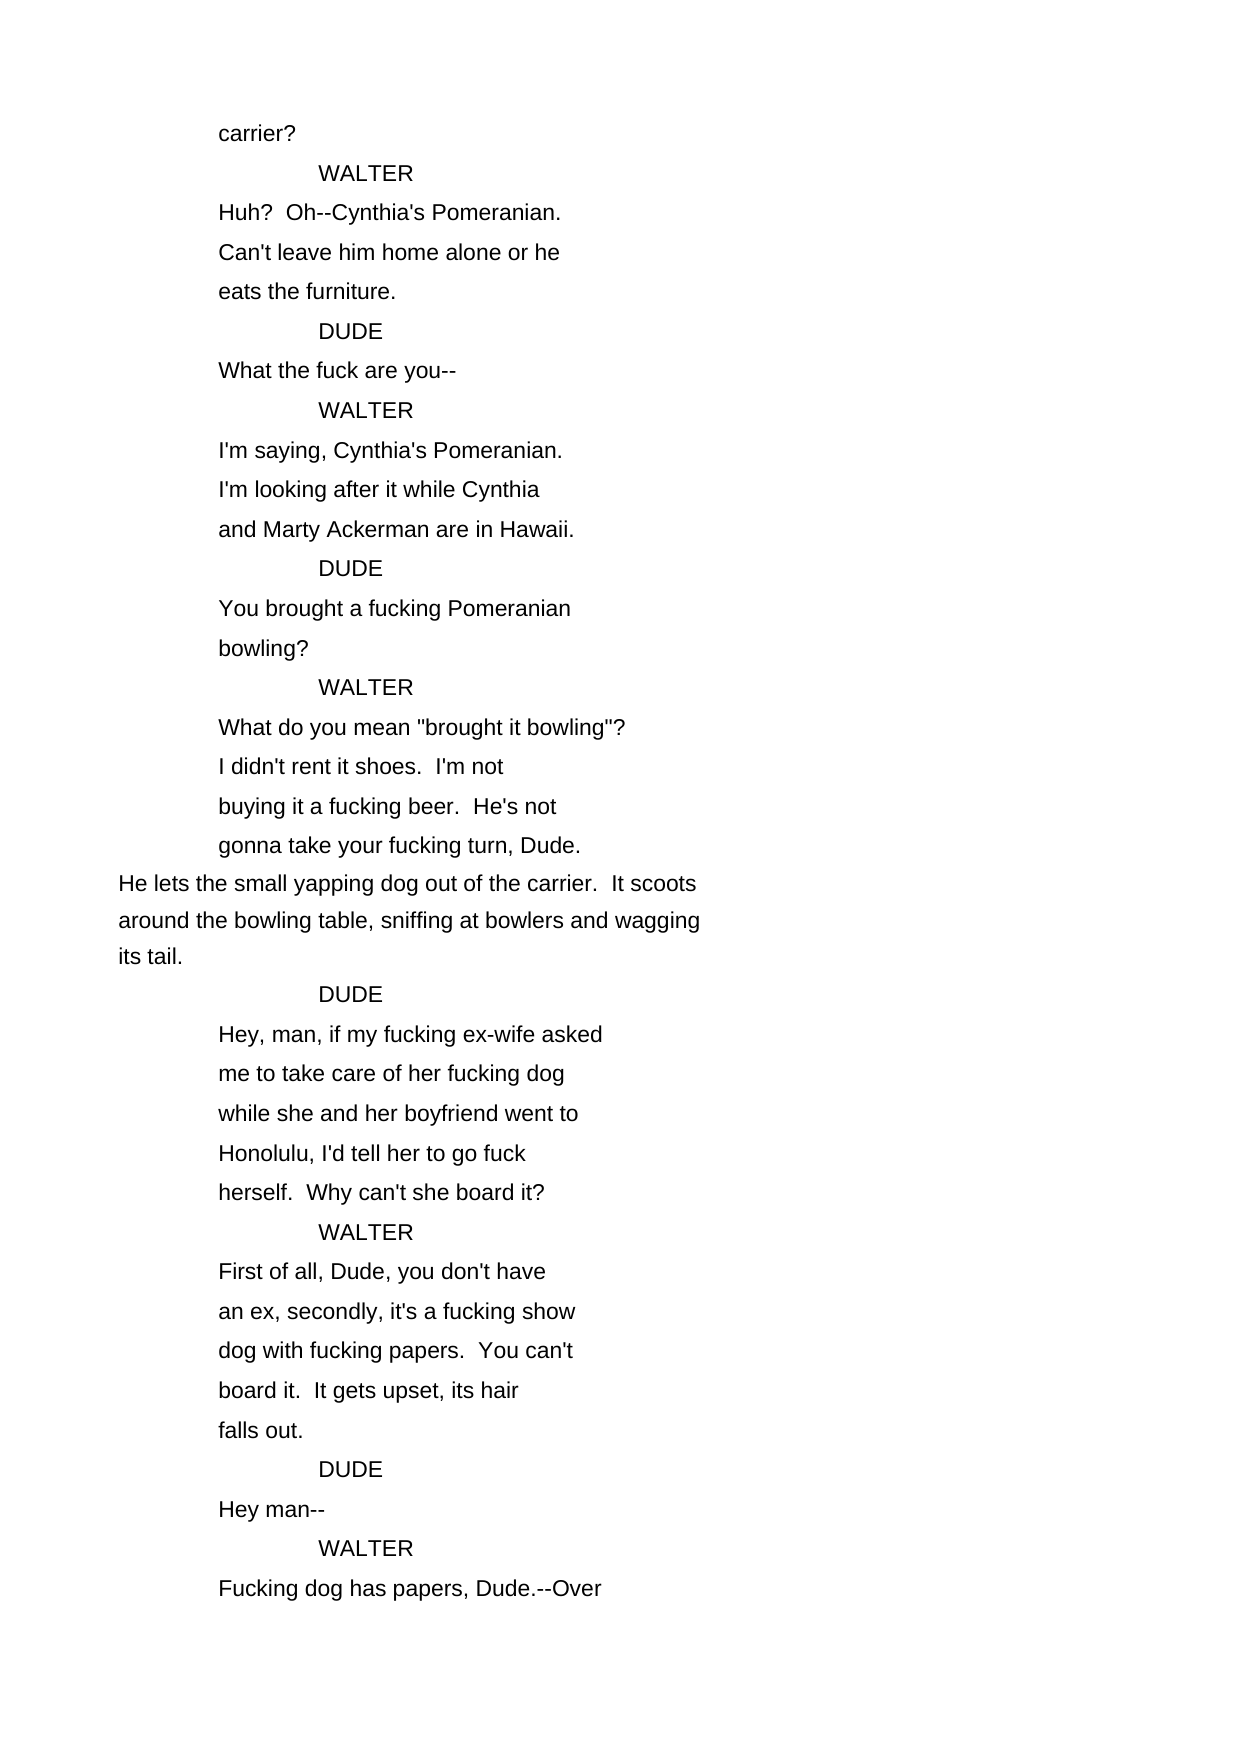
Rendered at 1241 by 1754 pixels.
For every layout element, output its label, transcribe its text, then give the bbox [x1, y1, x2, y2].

text while she and her boyfriend went to [118, 1098, 1122, 1127]
text an ex, secondly, it's a fucking show [118, 1296, 1122, 1325]
text What do you mean "brought it bowling"? [118, 712, 1122, 741]
text WALTER [118, 1533, 1122, 1562]
text around the bowling table, sniffing at bowlers and wagging [118, 907, 1122, 933]
text First of all, Dude, you don't have [118, 1256, 1122, 1285]
text Huh? Oh--Cynthia's Pomeranian. [118, 197, 1122, 226]
text I'm looking after it while Cynthia [118, 474, 1122, 503]
text falls out. [118, 1415, 1122, 1443]
text You brought a fucking Pomeranian [118, 593, 1122, 622]
text DUDE [118, 316, 1122, 345]
text carrier? [118, 118, 1122, 147]
text eats the furniture. [118, 276, 1122, 305]
text He lets the small yapping dog out of the carrier. It scoots [118, 870, 1122, 897]
text Hey, man, if my fucking ex-wife asked [118, 1019, 1122, 1048]
text Can't leave him home alone or he [118, 237, 1122, 266]
text me to take care of her fucking dog [118, 1058, 1122, 1087]
text DUDE [118, 1454, 1122, 1483]
text bowling? [118, 633, 1122, 661]
text and Marty Ackerman are in Hawaii. [118, 514, 1122, 543]
text Fucking dog has papers, Dude.--Over [118, 1573, 1122, 1602]
text herself. Why can't she board it? [118, 1177, 1122, 1206]
text WALTER [118, 1217, 1122, 1246]
text I didn't rent it shoes. I'm not [118, 751, 1122, 780]
text its tail. [118, 943, 1122, 969]
text DUDE [118, 553, 1122, 582]
text board it. It gets upset, its hair [118, 1375, 1122, 1404]
text WALTER [118, 158, 1122, 186]
text What the fuck are you-- [118, 356, 1122, 384]
text Honolulu, I'd tell her to go fuck [118, 1138, 1122, 1166]
text gonna take your fucking turn, Dude. [118, 831, 1122, 859]
text WALTER [118, 395, 1122, 424]
text WALTER [118, 672, 1122, 701]
text Hey man-- [118, 1494, 1122, 1523]
text dog with fucking papers. You can't [118, 1336, 1122, 1364]
text buying it a fucking beer. He's not [118, 791, 1122, 820]
text I'm saying, Cynthia's Pomeranian. [118, 435, 1122, 463]
text DUDE [118, 979, 1122, 1008]
